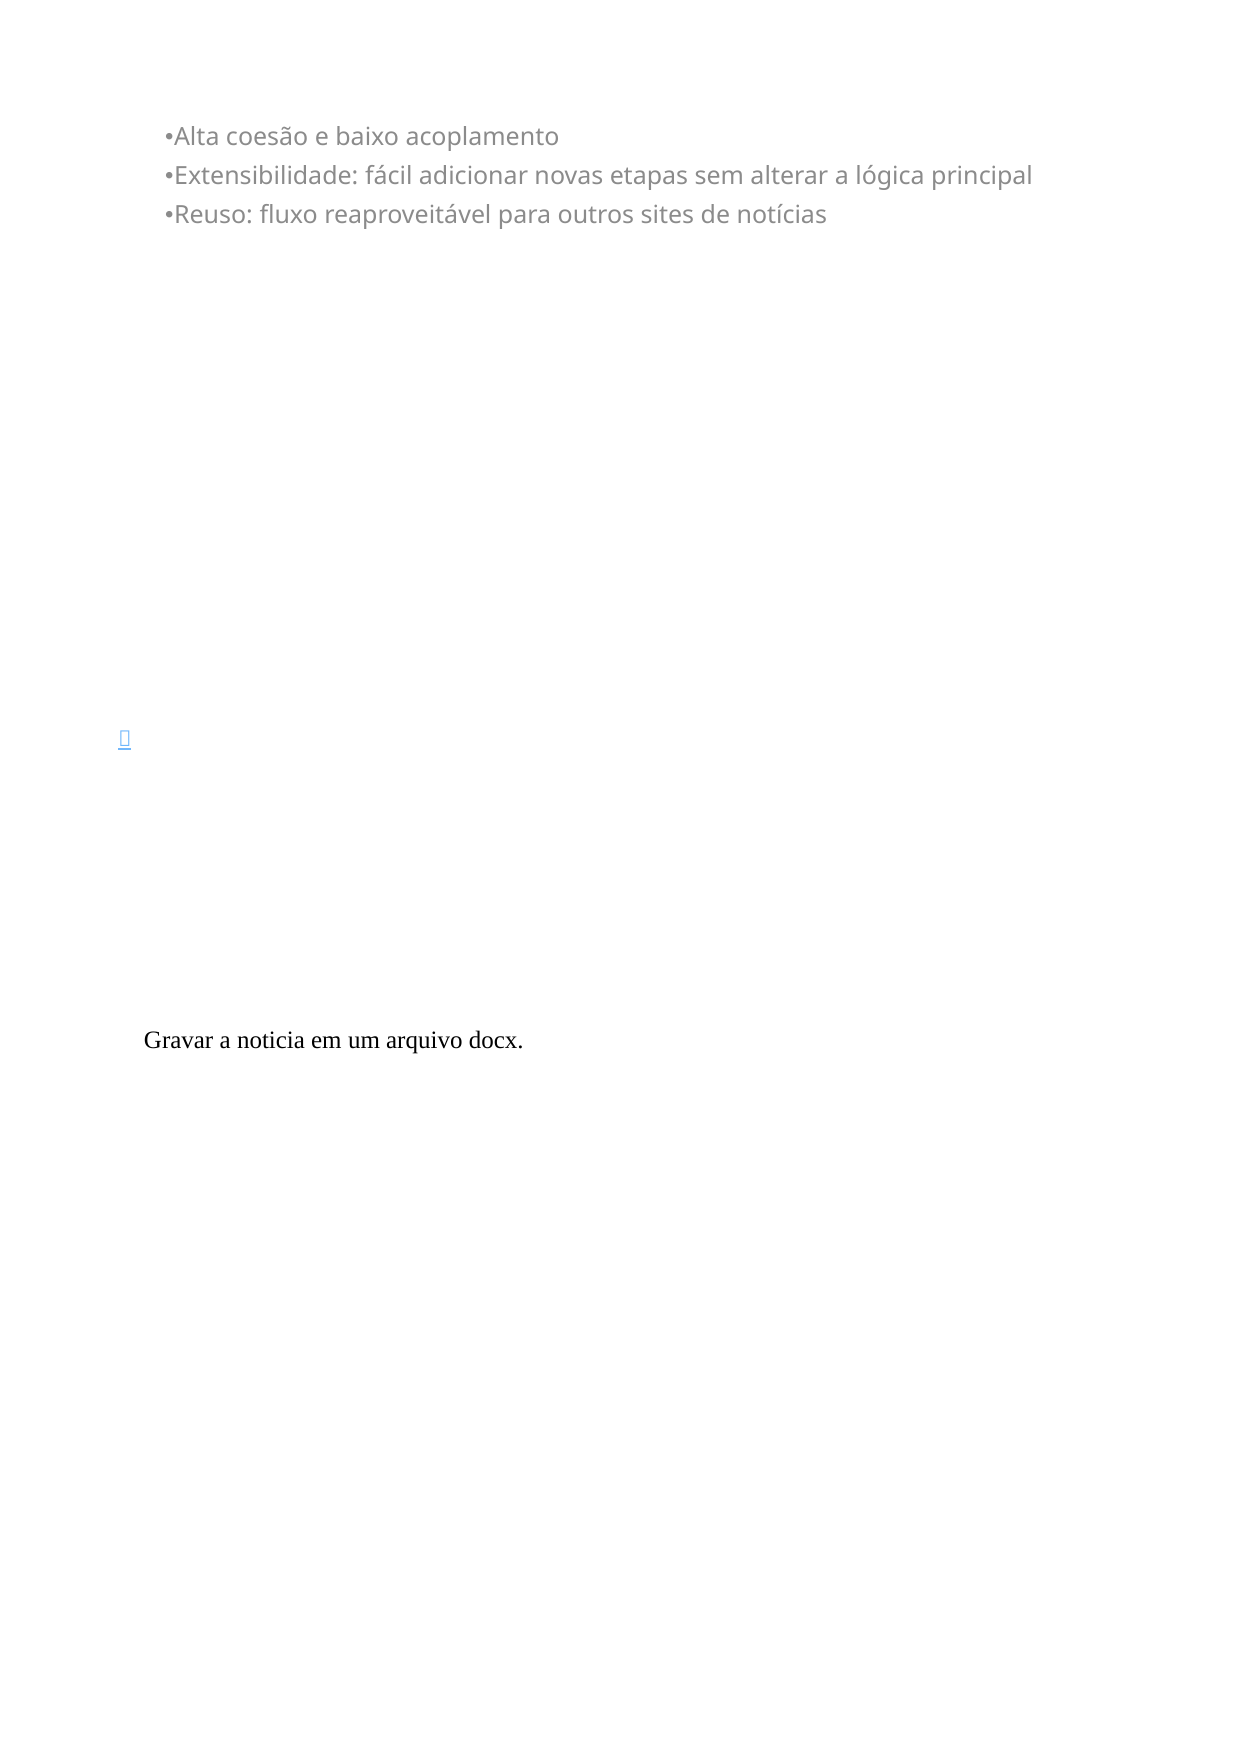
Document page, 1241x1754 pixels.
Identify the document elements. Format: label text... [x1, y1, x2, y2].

text 📐 Padrão Chain of Responsibility: Permite criar um fluxo composto por múltiplos manipuladores, onde cada etapa é independente. As etapas listadas são: ✔️ ✅ Checagem de conexão ✔️ 📥 Obtenção do RSS do G1 ✔️ 🔗 Extração do link da notícia ✔️ 🔍 Verificação de duplicidade ✔️ 💾 Salvamento (API simulada + geração do .docx) [118, 1273, 1122, 1542]
text 🚀 Proposta de Arquitetura para Web Scraping do G1 com Padrão Chain of Responsibility (Cadeia de Responsabilidade) [118, 723, 1122, 787]
text ⚙️ Ação: 🔗 Desenvolvi scripts em Python para consumir dados da API. 🗄️ Criei scripts de conexão com banco de dados. [118, 1073, 1122, 1171]
list Reuso: fluxo reaproveitável para outros sites de notícias [118, 196, 1122, 231]
text 🌐 Criei scripts de conexão com os site do g1 rss e noticia 📊 Estruturei tabelas de log para rastreamento completo. [118, 1190, 1122, 1254]
text 📌 Objetivo: ✅ Criar um pipeline de dados fácil de manter, estruturado, modular e escalável. ✅ Discutir o padrão de projeto Chain of Responsibility. ✅ Rastrear eventos de log em banco de dados (✔️ Sucesso de conexão, ❌ Erro de conexão, 🔍 Consulta de notícia, 💾 Salvamento). ✅ Gravar a notícia em uma API Simulada. [118, 806, 1122, 1007]
text 🎯 Benefícios: • 🔒 Alta coesão e baixo acoplamento [118, 1561, 1122, 1625]
list Alta coesão e baixo acoplamento [118, 118, 1122, 152]
text ✅ Gravar a noticia em um arquivo docx. [118, 1026, 1122, 1054]
list Extensibilidade: fácil adicionar novas etapas sem alterar a lógica principal [118, 157, 1122, 191]
